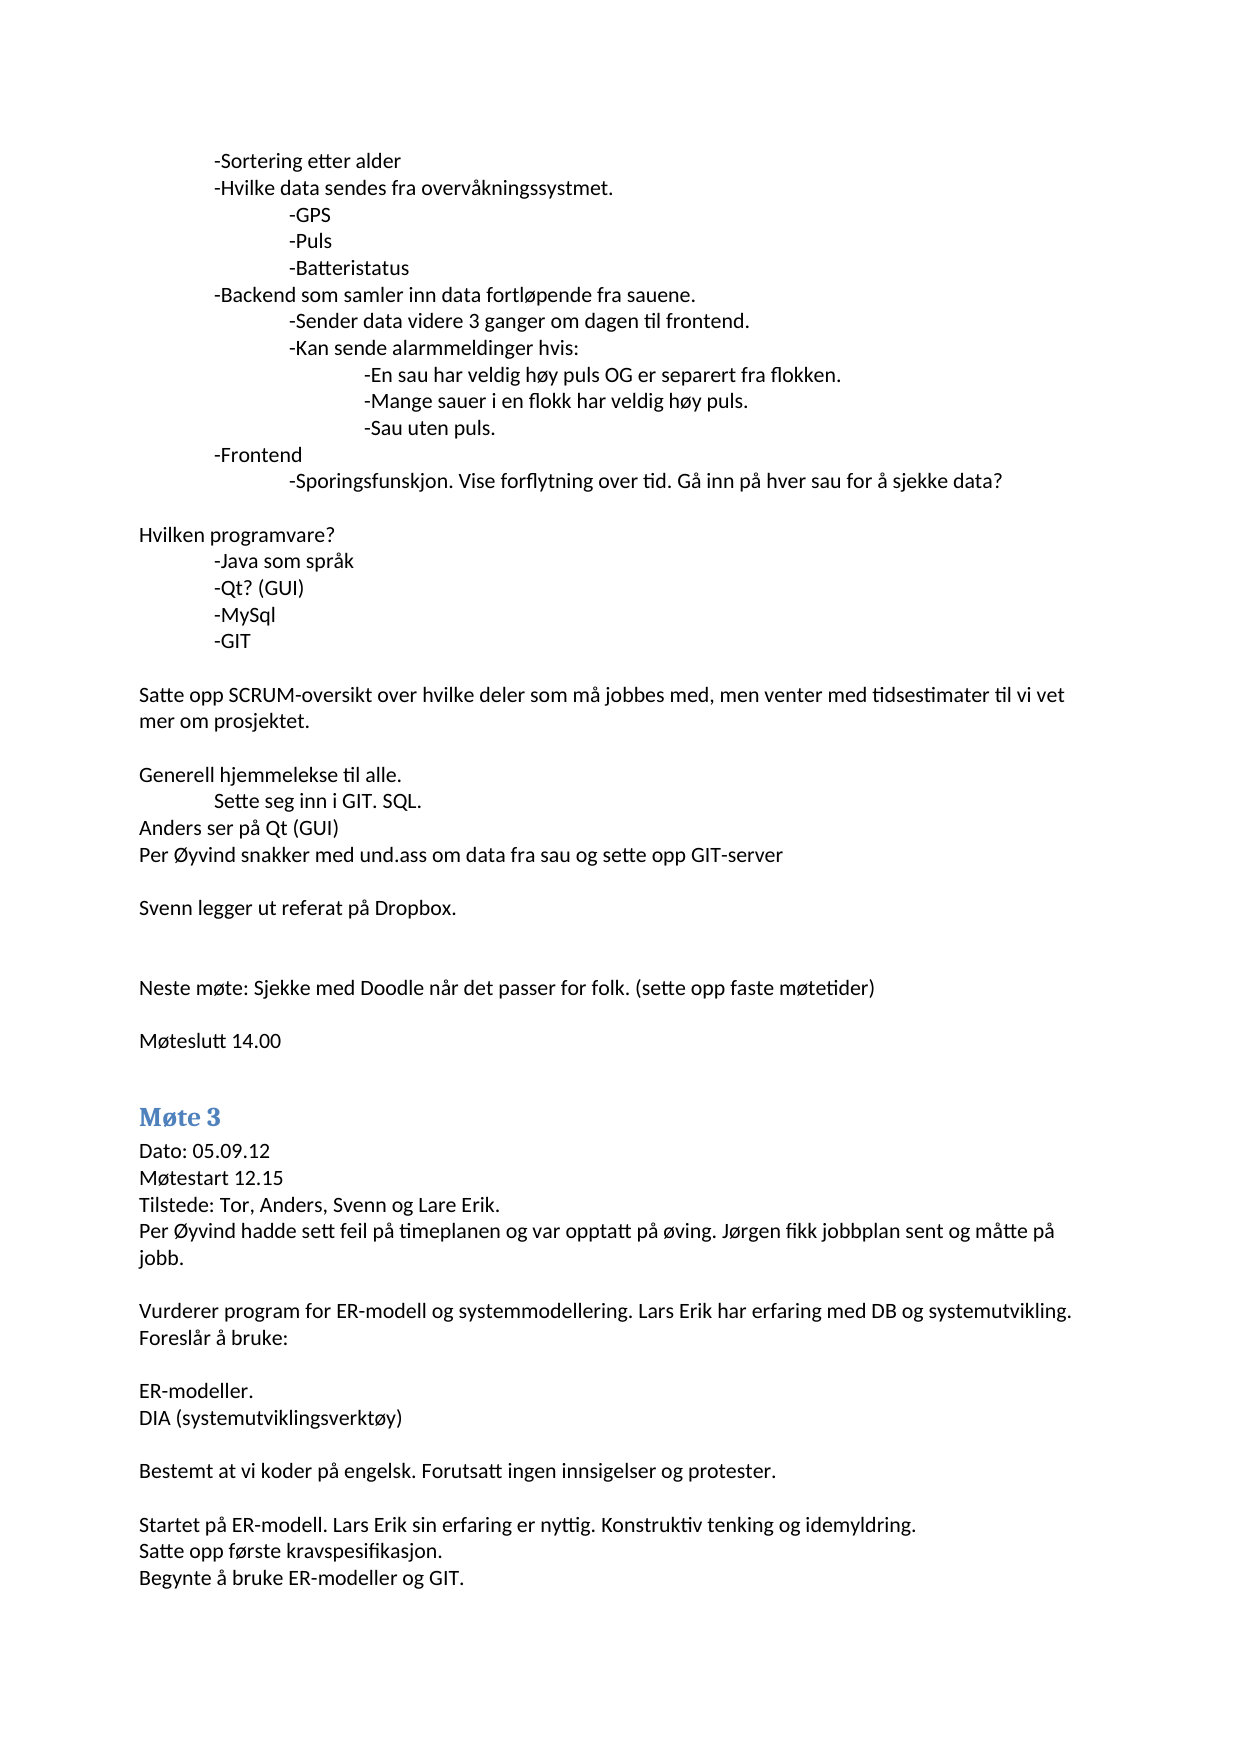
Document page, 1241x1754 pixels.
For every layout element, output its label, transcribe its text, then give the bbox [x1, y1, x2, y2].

text Vurderer program for ER-modell og systemmodellering. Lars Erik har erfaring med DB og systemutvikling. [139, 1297, 1101, 1324]
text -Mange sauer i en flokk har veldig høy puls. [139, 388, 1101, 414]
text -Qt? (GUI) [139, 574, 1101, 601]
text -Backend som samler inn data fortløpende fra sauene. [139, 281, 1101, 308]
text Hvilken programvare? [139, 521, 1101, 548]
text Generell hjemmelekse til alle. [139, 761, 1101, 788]
text -Java som språk [139, 548, 1101, 574]
text Sette seg inn i GIT. SQL. [139, 788, 1101, 814]
text Per Øyvind snakker med und.ass om data fra sau og sette opp GIT-server [139, 841, 1101, 868]
text DIA (systemutviklingsverktøy) [139, 1404, 1101, 1431]
text Svenn legger ut referat på Dropbox. [139, 894, 1101, 921]
text -GIT [139, 628, 1101, 654]
text Anders ser på Qt (GUI) [139, 814, 1101, 841]
text Satte opp første kravspesifikasjon. [139, 1537, 1101, 1564]
text -Frontend [139, 441, 1101, 468]
text Startet på ER-modell. Lars Erik sin erfaring er nyttig. Konstruktiv tenking og idemyldring. [139, 1511, 1101, 1537]
subtitle Møte 3 [139, 1102, 1101, 1133]
text Neste møte: Sjekke med Doodle når det passer for folk. (sette opp faste møtetider) [139, 974, 1101, 1001]
text Begynte å bruke ER-modeller og GIT. [139, 1564, 1101, 1591]
text -Sau uten puls. [139, 414, 1101, 441]
text Tilstede: Tor, Anders, Svenn og Lare Erik. [139, 1191, 1101, 1217]
text Bestemt at vi koder på engelsk. Forutsatt ingen innsigelser og protester. [139, 1457, 1101, 1484]
text -GPS [139, 201, 1101, 228]
text -Sporingsfunskjon. Vise forflytning over tid. Gå inn på hver sau for å sjekke data? [139, 468, 1101, 494]
text -MySql [139, 601, 1101, 628]
text Møteslutt 14.00 [139, 1028, 1101, 1054]
text -Batteristatus [139, 254, 1101, 281]
text Dato: 05.09.12 [139, 1137, 1101, 1164]
text Foreslår å bruke: [139, 1324, 1101, 1351]
text Per Øyvind hadde sett feil på timeplanen og var opptatt på øving. Jørgen fikk jobbplan sent og måtte på jobb. [139, 1217, 1101, 1271]
text -Kan sende alarmmeldinger hvis: [139, 334, 1101, 361]
text Satte opp SCRUM-oversikt over hvilke deler som må jobbes med, men venter med tidsestimater til vi vet mer om prosjektet. [139, 681, 1101, 734]
text -En sau har veldig høy puls OG er separert fra flokken. [139, 361, 1101, 388]
text ER-modeller. [139, 1377, 1101, 1404]
text -Puls [139, 228, 1101, 254]
text -Sender data videre 3 ganger om dagen til frontend. [139, 308, 1101, 334]
text -Hvilke data sendes fra overvåkningssystmet. [139, 174, 1101, 201]
text Møtestart 12.15 [139, 1164, 1101, 1191]
text -Sortering etter alder [139, 148, 1101, 174]
